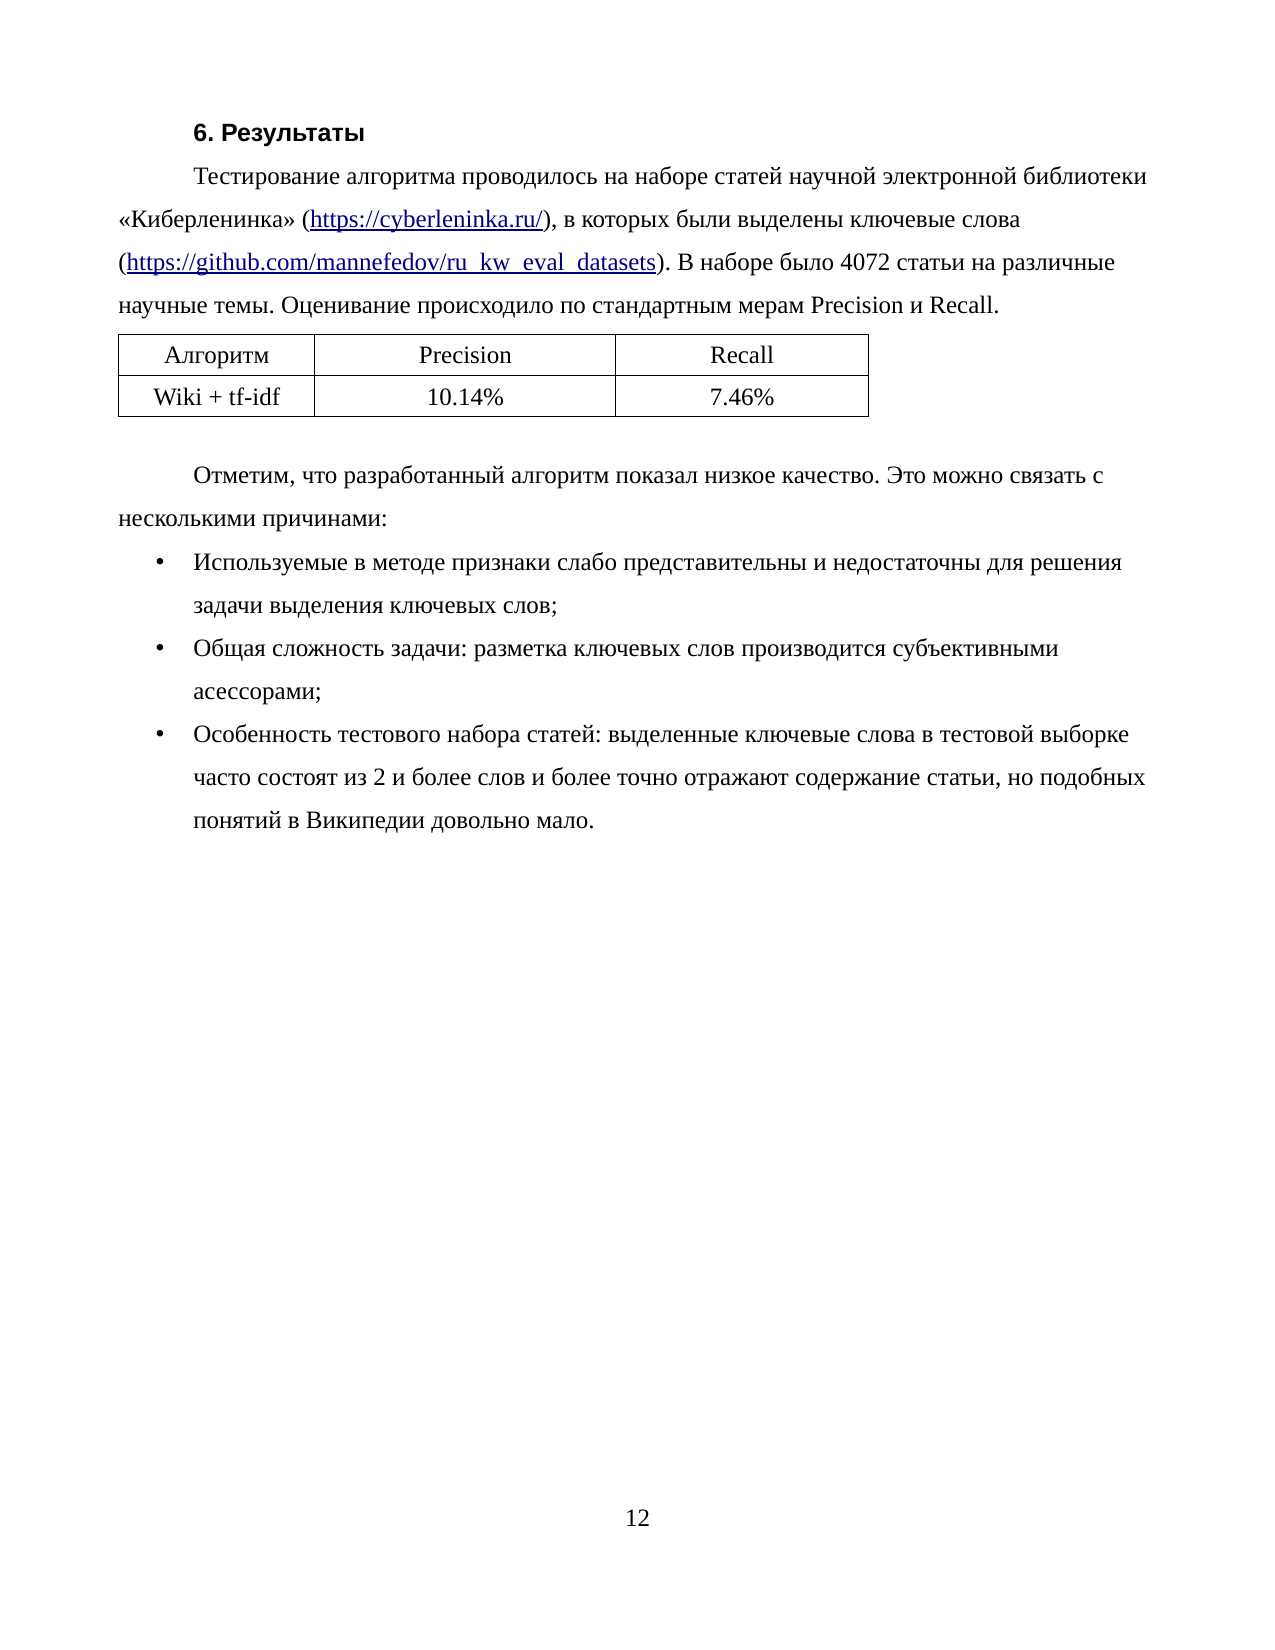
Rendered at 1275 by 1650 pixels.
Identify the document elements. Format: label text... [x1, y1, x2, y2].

table_header Recall [616, 335, 868, 375]
list Особенность тестового набора статей: выделенные ключевые слова в тестовой выборке часто состоят из 2 и более слов и более точно отражают содержание статьи, но подобных понятий в Википедии довольно мало. [156, 719, 1157, 834]
text Отметим, что разработанный алгоритм показал низкое качество. Это можно связать с несколькими причинами: [118, 460, 1157, 532]
table_cell 10.14% [315, 376, 615, 416]
table_cell Wiki + tf-idf [119, 376, 314, 416]
subtitle 6. Результаты [118, 118, 1157, 147]
table_header Алгоритм [119, 335, 314, 375]
list Используемые в методе признаки слабо представительны и недостаточны для решения задачи выделения ключевых слов; [156, 547, 1157, 618]
table_cell 7.46% [616, 376, 868, 416]
text Тестирование алгоритма проводилось на наборе статей научной электронной библиотеки «Киберленинка» (https://cyberleninka.ru/), в которых были выделены ключевые слова (https://github.com/mannefedov/ru_kw_eval_datasets). В наборе было 4072 статьи на различные научные темы. Оценивание происходило по стандартным мерам Precision и Recall. [118, 161, 1157, 319]
list Общая сложность задачи: разметка ключевых слов производится субъективными асессорами; [156, 633, 1157, 705]
table_header Precision [315, 335, 615, 375]
